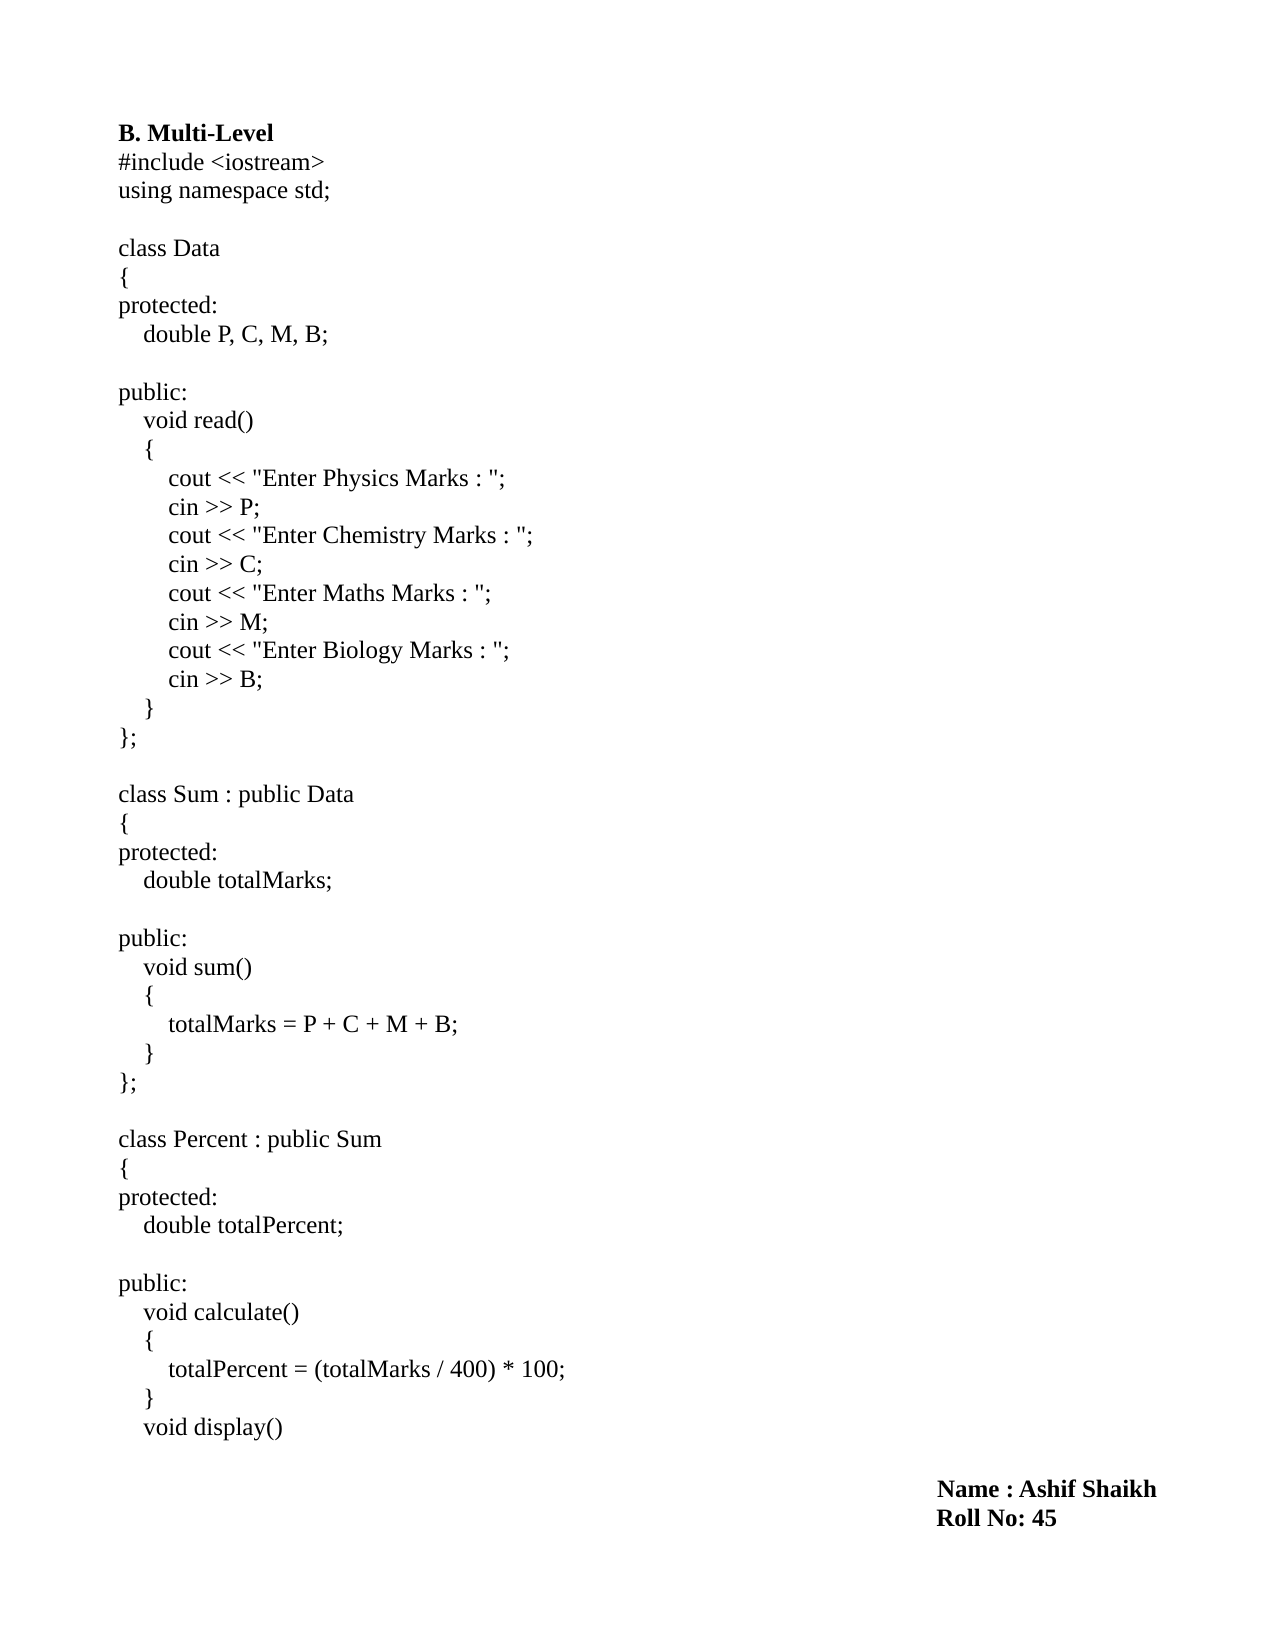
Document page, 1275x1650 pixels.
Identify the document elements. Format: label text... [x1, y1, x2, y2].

text totalPercent = (totalMarks / 400) * 100; [118, 1354, 1157, 1383]
text public: [118, 923, 1157, 952]
text using namespace std; [118, 176, 1157, 204]
text cin >> B; [118, 664, 1157, 693]
text cout << "Enter Maths Marks : "; [118, 578, 1157, 607]
text { [118, 808, 1157, 837]
text { [118, 262, 1157, 291]
text { [118, 1326, 1157, 1354]
text }; [118, 1067, 1157, 1096]
text cin >> P; [118, 492, 1157, 521]
text { [118, 1153, 1157, 1182]
text cout << "Enter Biology Marks : "; [118, 636, 1157, 664]
text { [118, 981, 1157, 1009]
text void read() [118, 406, 1157, 434]
text } [118, 1383, 1157, 1412]
text void sum() [118, 952, 1157, 981]
text protected: [118, 837, 1157, 866]
text }; [118, 722, 1157, 751]
text public: [118, 377, 1157, 406]
text class Data [118, 233, 1157, 262]
text void display() [118, 1412, 1157, 1441]
text double totalPercent; [118, 1211, 1157, 1239]
text double P, C, M, B; [118, 319, 1157, 348]
text protected: [118, 291, 1157, 319]
text double totalMarks; [118, 866, 1157, 894]
text } [118, 693, 1157, 722]
text #include <iostream> [118, 147, 1157, 176]
text cout << "Enter Physics Marks : "; [118, 463, 1157, 492]
text B. Multi-Level [118, 118, 1157, 147]
text cin >> C; [118, 549, 1157, 578]
text public: [118, 1268, 1157, 1297]
text } [118, 1038, 1157, 1067]
text void calculate() [118, 1297, 1157, 1326]
text cout << "Enter Chemistry Marks : "; [118, 521, 1157, 549]
text totalMarks = P + C + M + B; [118, 1009, 1157, 1038]
text cin >> M; [118, 607, 1157, 636]
text protected: [118, 1182, 1157, 1211]
text class Percent : public Sum [118, 1124, 1157, 1153]
text { [118, 434, 1157, 463]
text class Sum : public Data [118, 779, 1157, 808]
